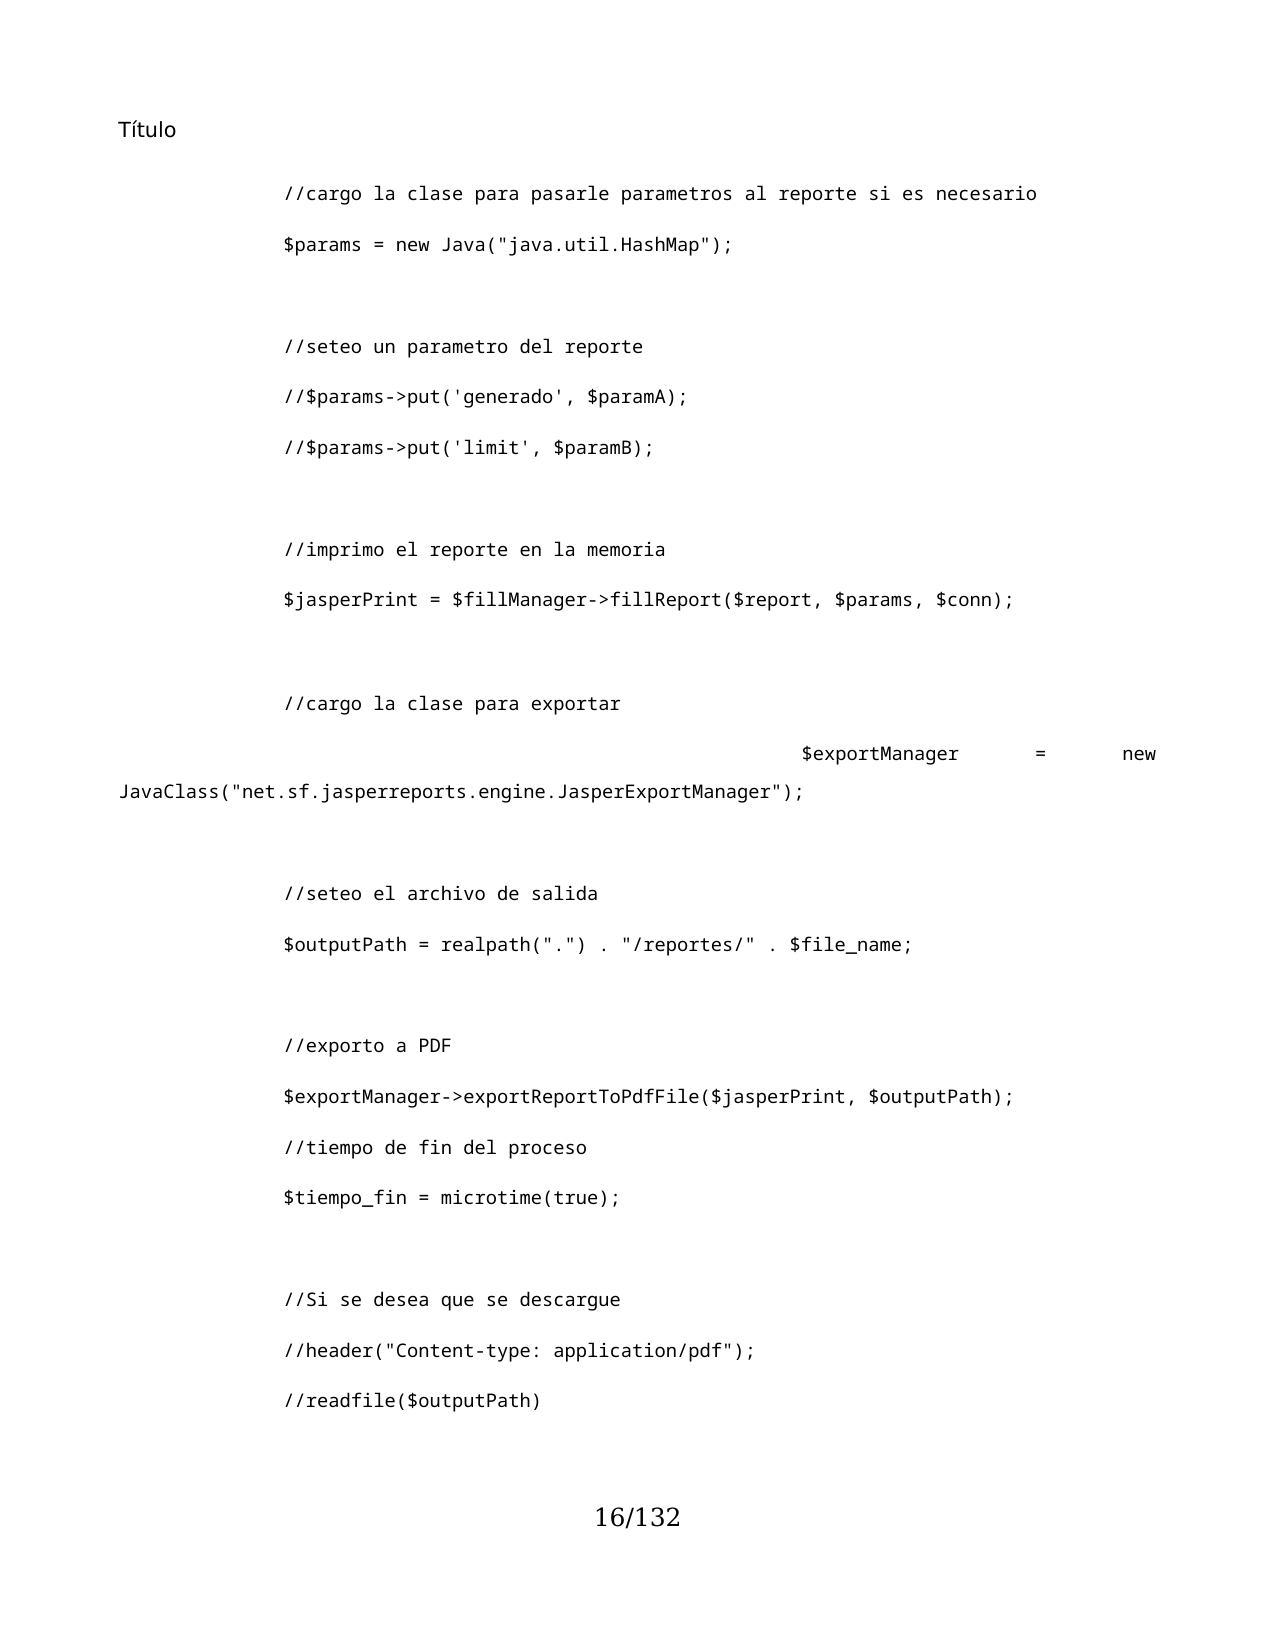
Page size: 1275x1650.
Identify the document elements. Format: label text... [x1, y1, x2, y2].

text //cargo la clase para pasarle parametros al reporte si es necesario [118, 181, 1157, 206]
text $exportManager = new JavaClass("net.sf.jasperreports.engine.JasperExportManager"); [118, 741, 1157, 804]
text //header("Content-type: application/pdf"); [118, 1337, 1157, 1362]
text //seteo el archivo de salida [118, 880, 1157, 906]
text //imprimo el reporte en la memoria [118, 536, 1157, 561]
text $outputPath = realpath(".") . "/reportes/" . $file_name; [118, 931, 1157, 957]
text //tiempo de fin del proceso [118, 1134, 1157, 1159]
text //Si se desea que se descargue [118, 1286, 1157, 1312]
text //readfile($outputPath) [118, 1388, 1157, 1413]
text $jasperPrint = $fillManager->fillReport($report, $params, $conn); [118, 587, 1157, 612]
text //$params->put('generado', $paramA); [118, 384, 1157, 409]
text $exportManager->exportReportToPdfFile($jasperPrint, $outputPath); [118, 1083, 1157, 1109]
text $tiempo_fin = microtime(true); [118, 1185, 1157, 1210]
text //seteo un parametro del reporte [118, 333, 1157, 358]
text //$params->put('limit', $paramB); [118, 434, 1157, 460]
text $params = new Java("java.util.HashMap"); [118, 231, 1157, 257]
text //cargo la clase para exportar [118, 690, 1157, 715]
text //exporto a PDF [118, 1032, 1157, 1058]
